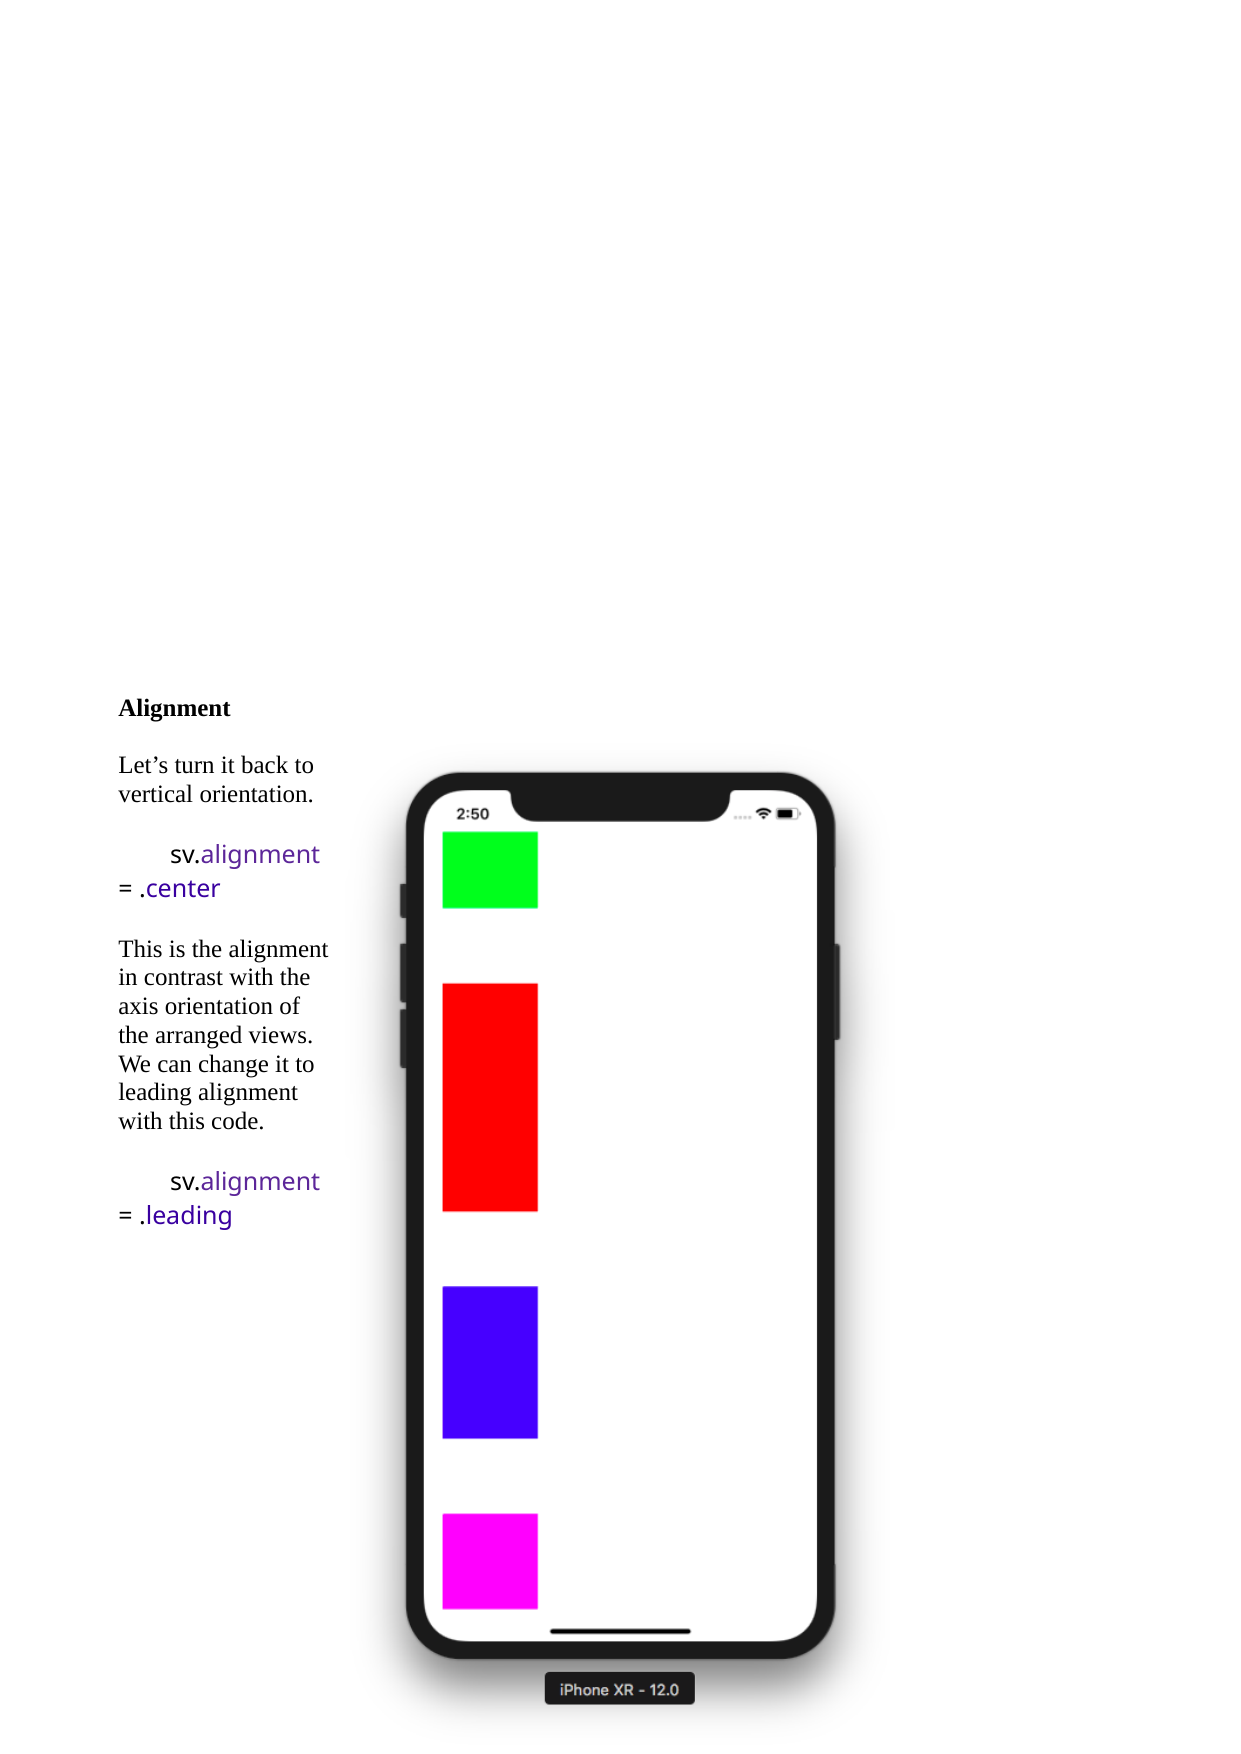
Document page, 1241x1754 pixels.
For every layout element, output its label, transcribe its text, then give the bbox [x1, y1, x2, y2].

text [911, 837, 1122, 905]
text [911, 751, 1122, 808]
text [911, 934, 1122, 1135]
text sv.alignment = .leading [118, 1164, 330, 1232]
text Let’s turn it back to vertical orientation. [118, 751, 330, 808]
picture [330, 734, 911, 1754]
text Alignment [118, 693, 1122, 722]
text [911, 1164, 1122, 1232]
text This is the alignment in contrast with the axis orientation of the arranged views. We can change it to leading alignment with this code. [118, 934, 330, 1135]
text sv.alignment = .center [118, 837, 330, 905]
